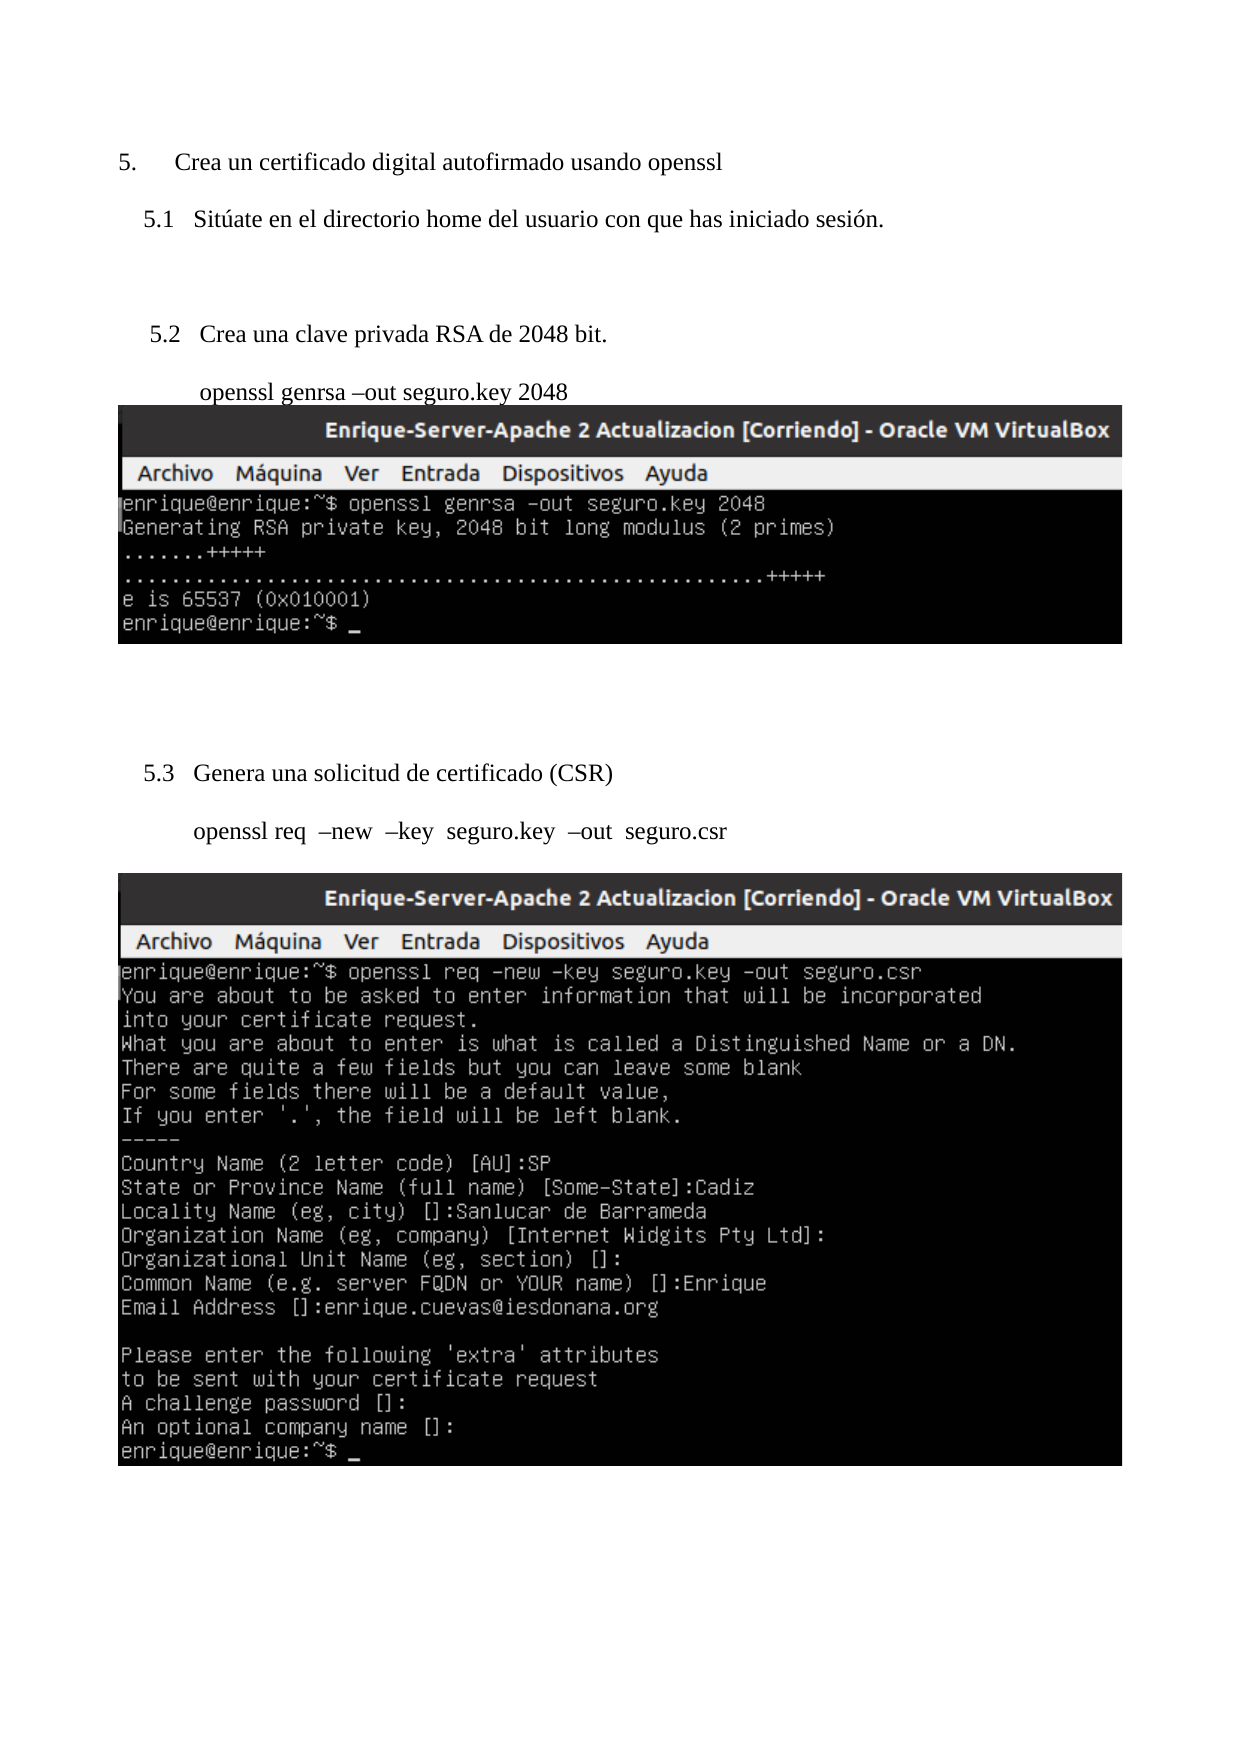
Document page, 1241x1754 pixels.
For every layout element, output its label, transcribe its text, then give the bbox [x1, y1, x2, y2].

text 5.3 Genera una solicitud de certificado (CSR) [118, 758, 1122, 787]
picture [118, 405, 1123, 644]
text openssl genrsa –out seguro.key 2048 [118, 377, 1122, 405]
picture [118, 873, 1123, 1466]
text 5.2 Crea una clave privada RSA de 2048 bit. [118, 319, 1122, 348]
text 5. Crea un certificado digital autofirmado usando openssl [118, 147, 1122, 176]
text openssl req –new –key seguro.key –out seguro.csr [118, 816, 1122, 845]
text 5.1 Sitúate en el directorio home del usuario con que has iniciado sesión. [118, 204, 1122, 233]
